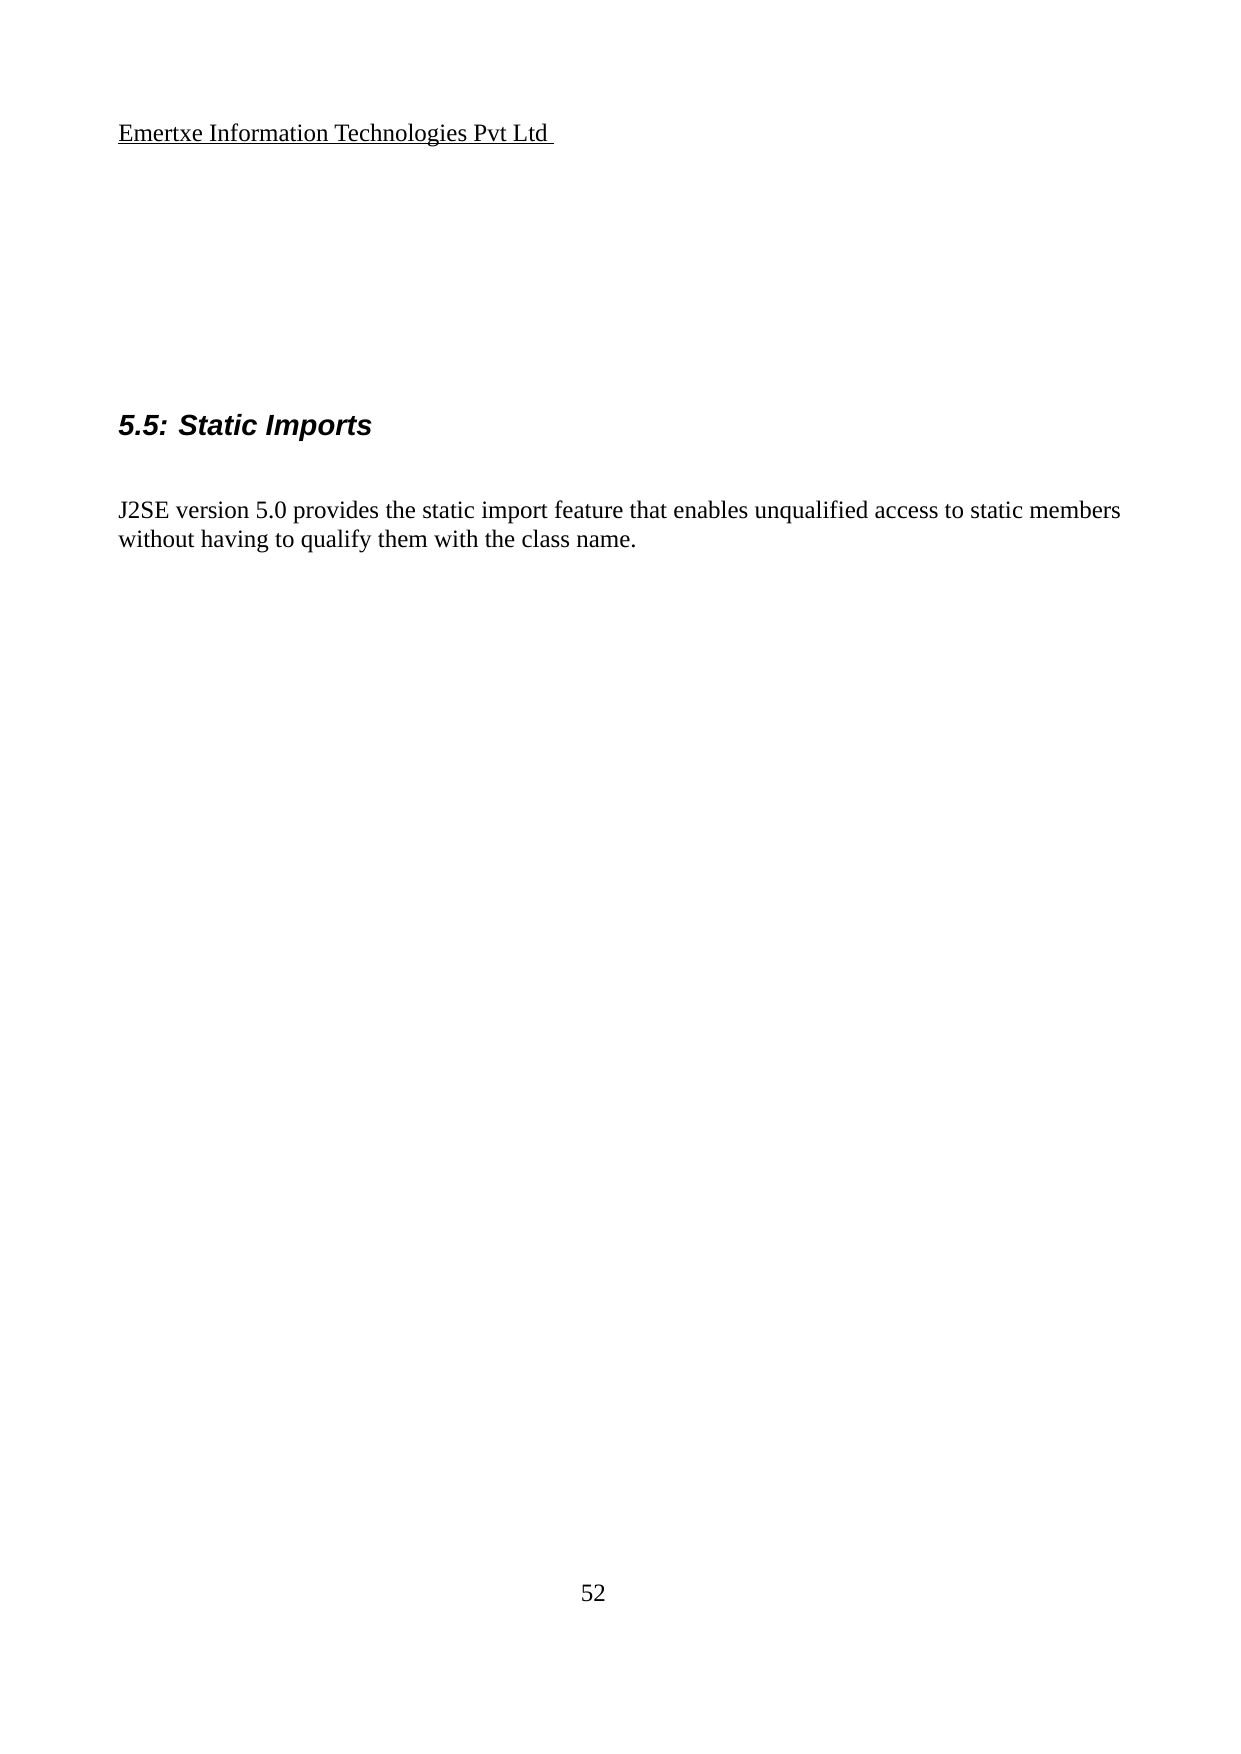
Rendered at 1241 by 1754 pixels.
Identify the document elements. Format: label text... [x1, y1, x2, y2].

subtitle Static Imports [118, 408, 1122, 441]
text J2SE version 5.0 provides the static import feature that enables unqualified access to static members without having to qualify them with the class name. [118, 495, 1122, 552]
